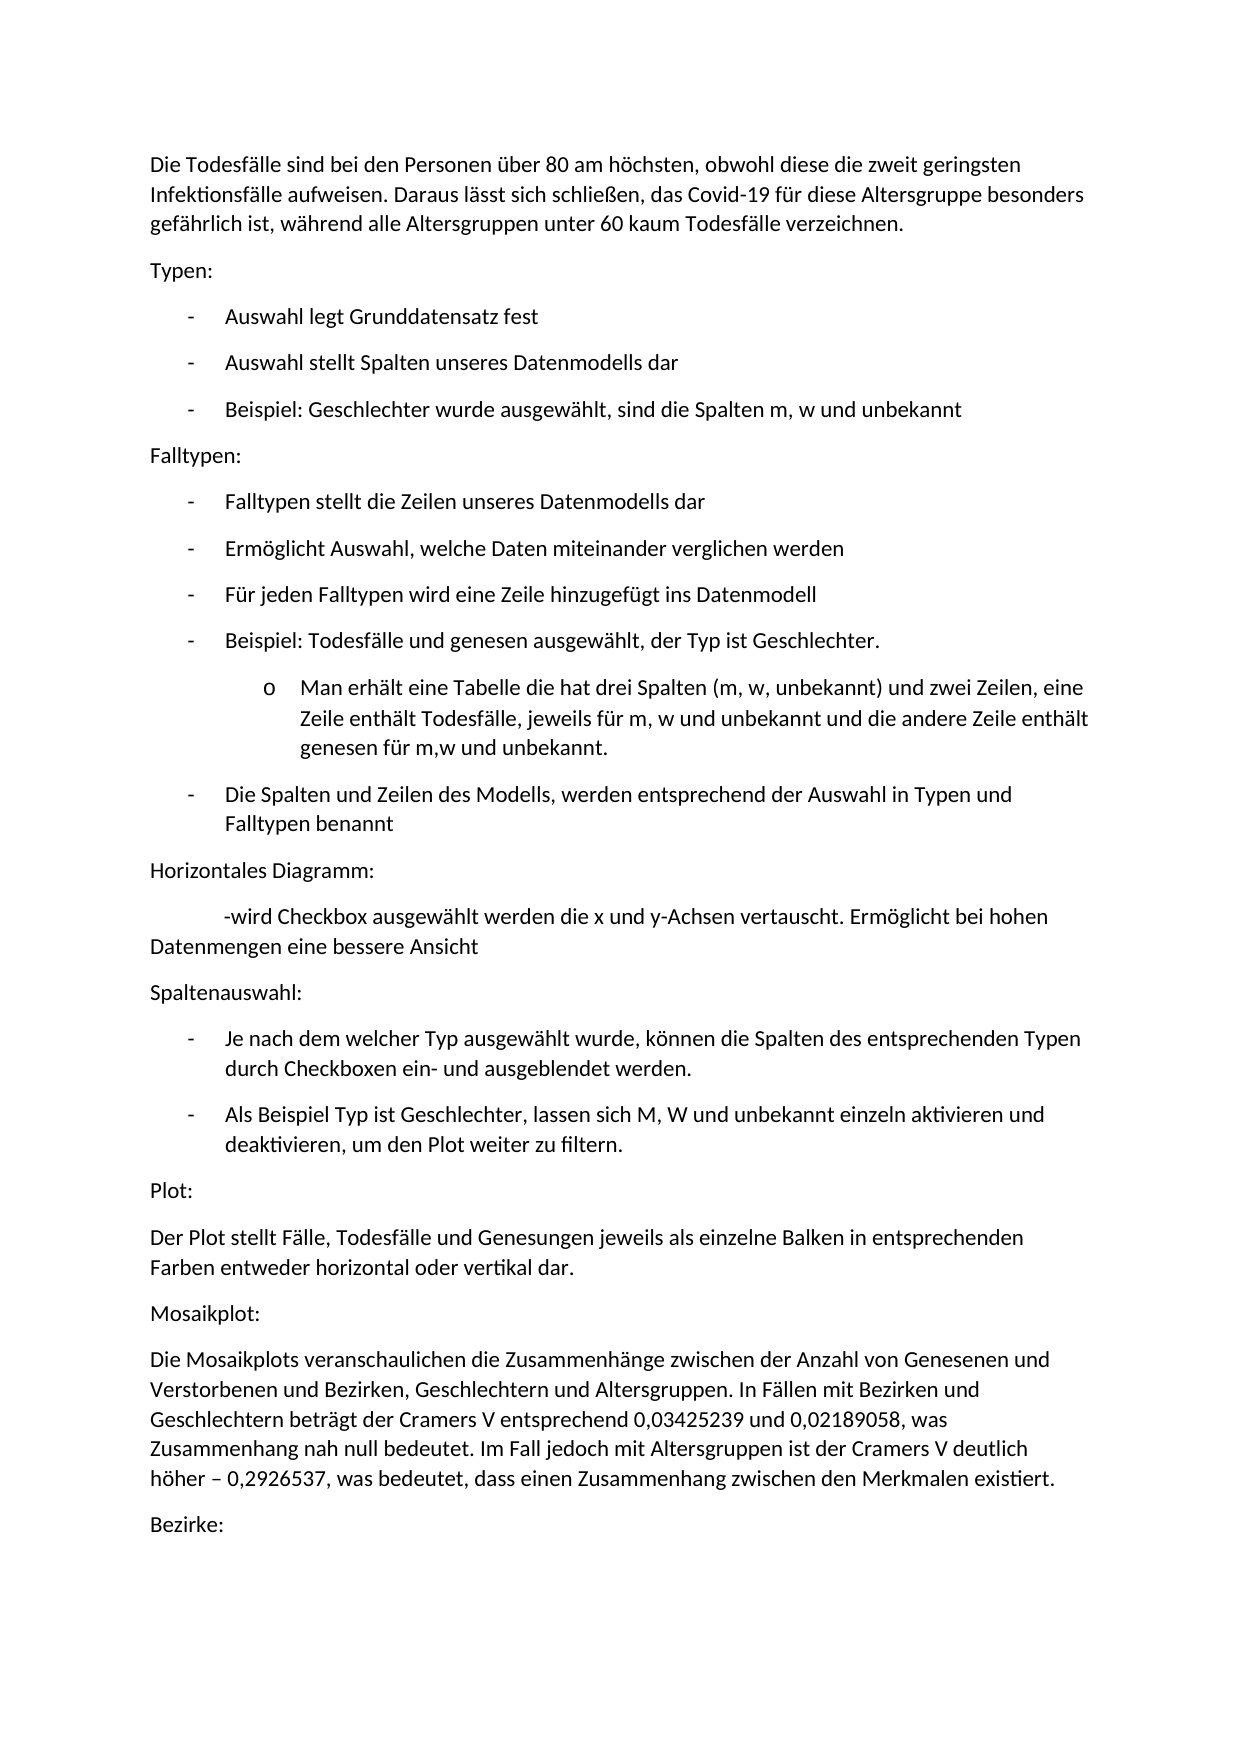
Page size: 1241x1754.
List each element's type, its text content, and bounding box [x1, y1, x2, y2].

text Die Mosaikplots veranschaulichen die Zusammenhänge zwischen der Anzahl von Genesenen und Verstorbenen und Bezirken, Geschlechtern und Altersgruppen. In Fällen mit Bezirken und Geschlechtern beträgt der Cramers V entsprechend 0,03425239 und 0,02189058, was Zusammenhang nah null bedeutet. Im Fall jedoch mit Altersgruppen ist der Cramers V deutlich höher – 0,2926537, was bedeutet, dass einen Zusammenhang zwischen den Merkmalen existiert. [150, 1345, 1090, 1492]
text Spaltenauswahl: [150, 978, 1090, 1006]
list Für jeden Falltypen wird eine Zeile hinzugefügt ins Datenmodell [187, 580, 1090, 608]
list Die Spalten und Zeilen des Modells, werden entsprechend der Auswahl in Typen und Falltypen benannt [187, 780, 1090, 837]
list Beispiel: Geschlechter wurde ausgewählt, sind die Spalten m, w und unbekannt [187, 395, 1090, 423]
text Die Todesfälle sind bei den Personen über 80 am höchsten, obwohl diese die zweit geringsten Infektionsfälle aufweisen. Daraus lässt sich schließen, das Covid-19 für diese Altersgruppe besonders gefährlich ist, während alle Altersgruppen unter 60 kaum Todesfälle verzeichnen. [150, 150, 1090, 237]
text Falltypen: [150, 441, 1090, 469]
list Je nach dem welcher Typ ausgewählt wurde, können die Spalten des entsprechenden Typen durch Checkboxen ein- und ausgeblendet werden. [187, 1024, 1090, 1082]
list Falltypen stellt die Zeilen unseres Datenmodells dar [187, 487, 1090, 516]
text Plot: [150, 1177, 1090, 1205]
list Auswahl stellt Spalten unseres Datenmodells dar [187, 348, 1090, 376]
text Horizontales Diagramm: [150, 856, 1090, 884]
text Mosaikplot: [150, 1299, 1090, 1327]
text Typen: [150, 256, 1090, 284]
list Auswahl legt Grunddatensatz fest [187, 302, 1090, 330]
list Beispiel: Todesfälle und genesen ausgewählt, der Typ ist Geschlechter. [187, 627, 1090, 654]
text -wird Checkbox ausgewählt werden die x und y-Achsen vertauscht. Ermöglicht bei hohen Datenmengen eine bessere Ansicht [150, 902, 1090, 960]
text Bezirke: [150, 1511, 1090, 1538]
list Als Beispiel Typ ist Geschlechter, lassen sich M, W und unbekannt einzeln aktivieren und deaktivieren, um den Plot weiter zu filtern. [187, 1101, 1090, 1158]
list Man erhält eine Tabelle die hat drei Spalten (m, w, unbekannt) und zwei Zeilen, eine Zeile enthält Todesfälle, jeweils für m, w und unbekannt und die andere Zeile enthält genesen für m,w und unbekannt. [262, 673, 1090, 761]
text Der Plot stellt Fälle, Todesfälle und Genesungen jeweils als einzelne Balken in entsprechenden Farben entweder horizontal oder vertikal dar. [150, 1223, 1090, 1281]
list Ermöglicht Auswahl, welche Daten miteinander verglichen werden [187, 534, 1090, 562]
